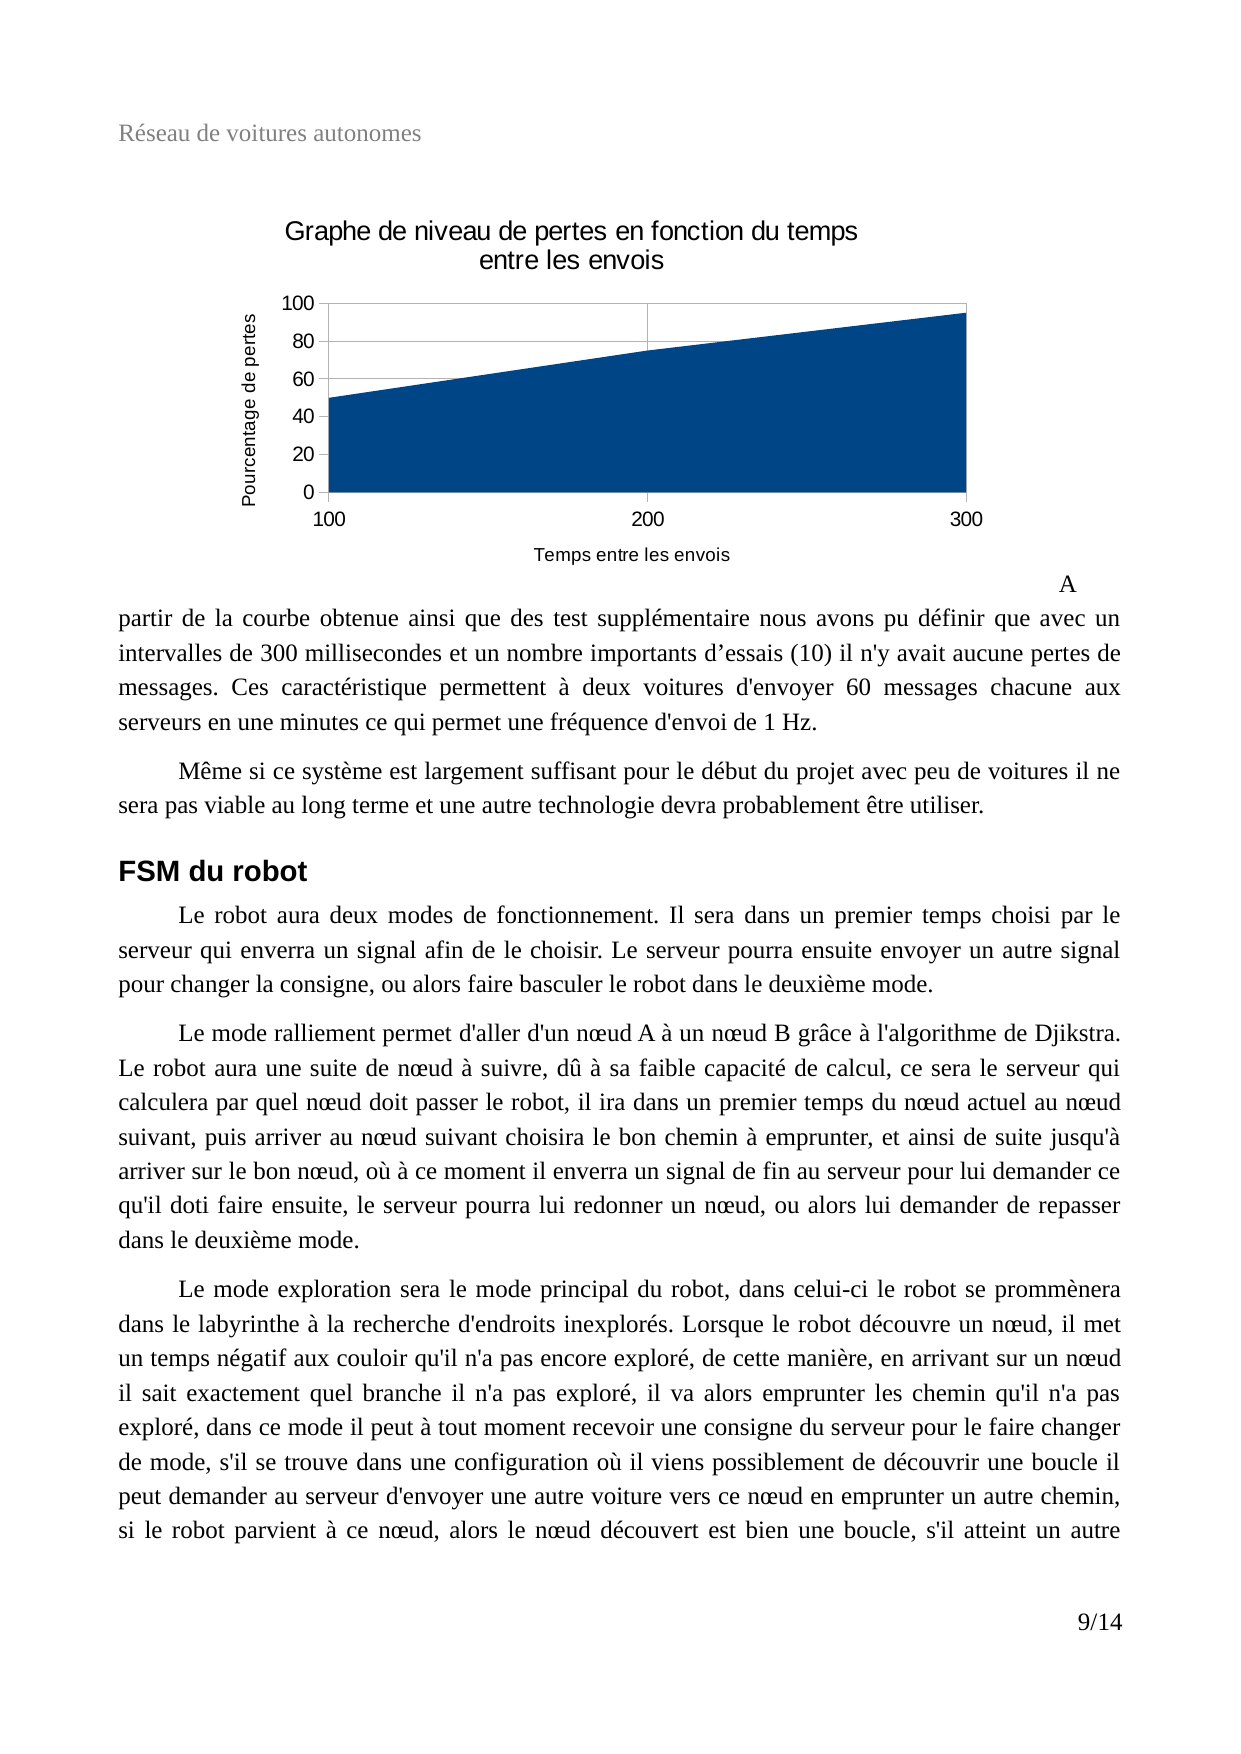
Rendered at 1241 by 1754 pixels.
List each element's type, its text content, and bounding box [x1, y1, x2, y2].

subtitle FSM du robot [118, 854, 1122, 888]
text Le robot aura deux modes de fonctionnement. Il sera dans un premier temps choisi par le serveur qui enverra un signal afin de le choisir. Le serveur pourra ensuite envoyer un autre signal pour changer la consigne, ou alors faire basculer le robot dans le deuxième mode. [118, 900, 1122, 998]
text A partir de la courbe obtenue ainsi que des test supplémentaire nous avons pu définir que avec un intervalles de 300 millisecondes et un nombre importants d’essais (10) il n'y avait aucune pertes de messages. Ces caractéristique permettent à deux voitures d'envoyer 60 messages chacune aux serveurs en une minutes ce qui permet une fréquence d'envoi de 1 Hz. [118, 569, 1122, 736]
text Le mode exploration sera le mode principal du robot, dans celui-ci le robot se prommènera dans le labyrinthe à la recherche d'endroits inexplorés. Lorsque le robot découvre un nœud, il met un temps négatif aux couloir qu'il n'a pas encore exploré, de cette manière, en arrivant sur un nœud il sait exactement quel branche il n'a pas exploré, il va alors emprunter les chemin qu'il n'a pas exploré, dans ce mode il peut à tout moment recevoir une consigne du serveur pour le faire changer de mode, s'il se trouve dans une configuration où il viens possiblement de découvrir une boucle il peut demander au serveur d'envoyer une autre voiture vers ce nœud en emprunter un autre chemin, si le robot parvient à ce nœud, alors le nœud découvert est bien une boucle, s'il atteint un autre [118, 1274, 1122, 1544]
text Le mode ralliement permet d'aller d'un nœud A à un nœud B grâce à l'algorithme de Djikstra. Le robot aura une suite de nœud à suivre, dû à sa faible capacité de calcul, ce sera le serveur qui calculera par quel nœud doit passer le robot, il ira dans un premier temps du nœud actuel au nœud suivant, puis arriver au nœud suivant choisira le bon chemin à emprunter, et ainsi de suite jusqu'à arriver sur le bon nœud, où à ce moment il enverra un signal de fin au serveur pour lui demander ce qu'il doti faire ensuite, le serveur pourra lui redonner un nœud, ou alors lui demander de repasser dans le deuxième mode. [118, 1018, 1122, 1254]
text Même si ce système est largement suffisant pour le début du projet avec peu de voitures il ne sera pas viable au long terme et une autre technologie devra probablement être utiliser. [118, 756, 1122, 819]
